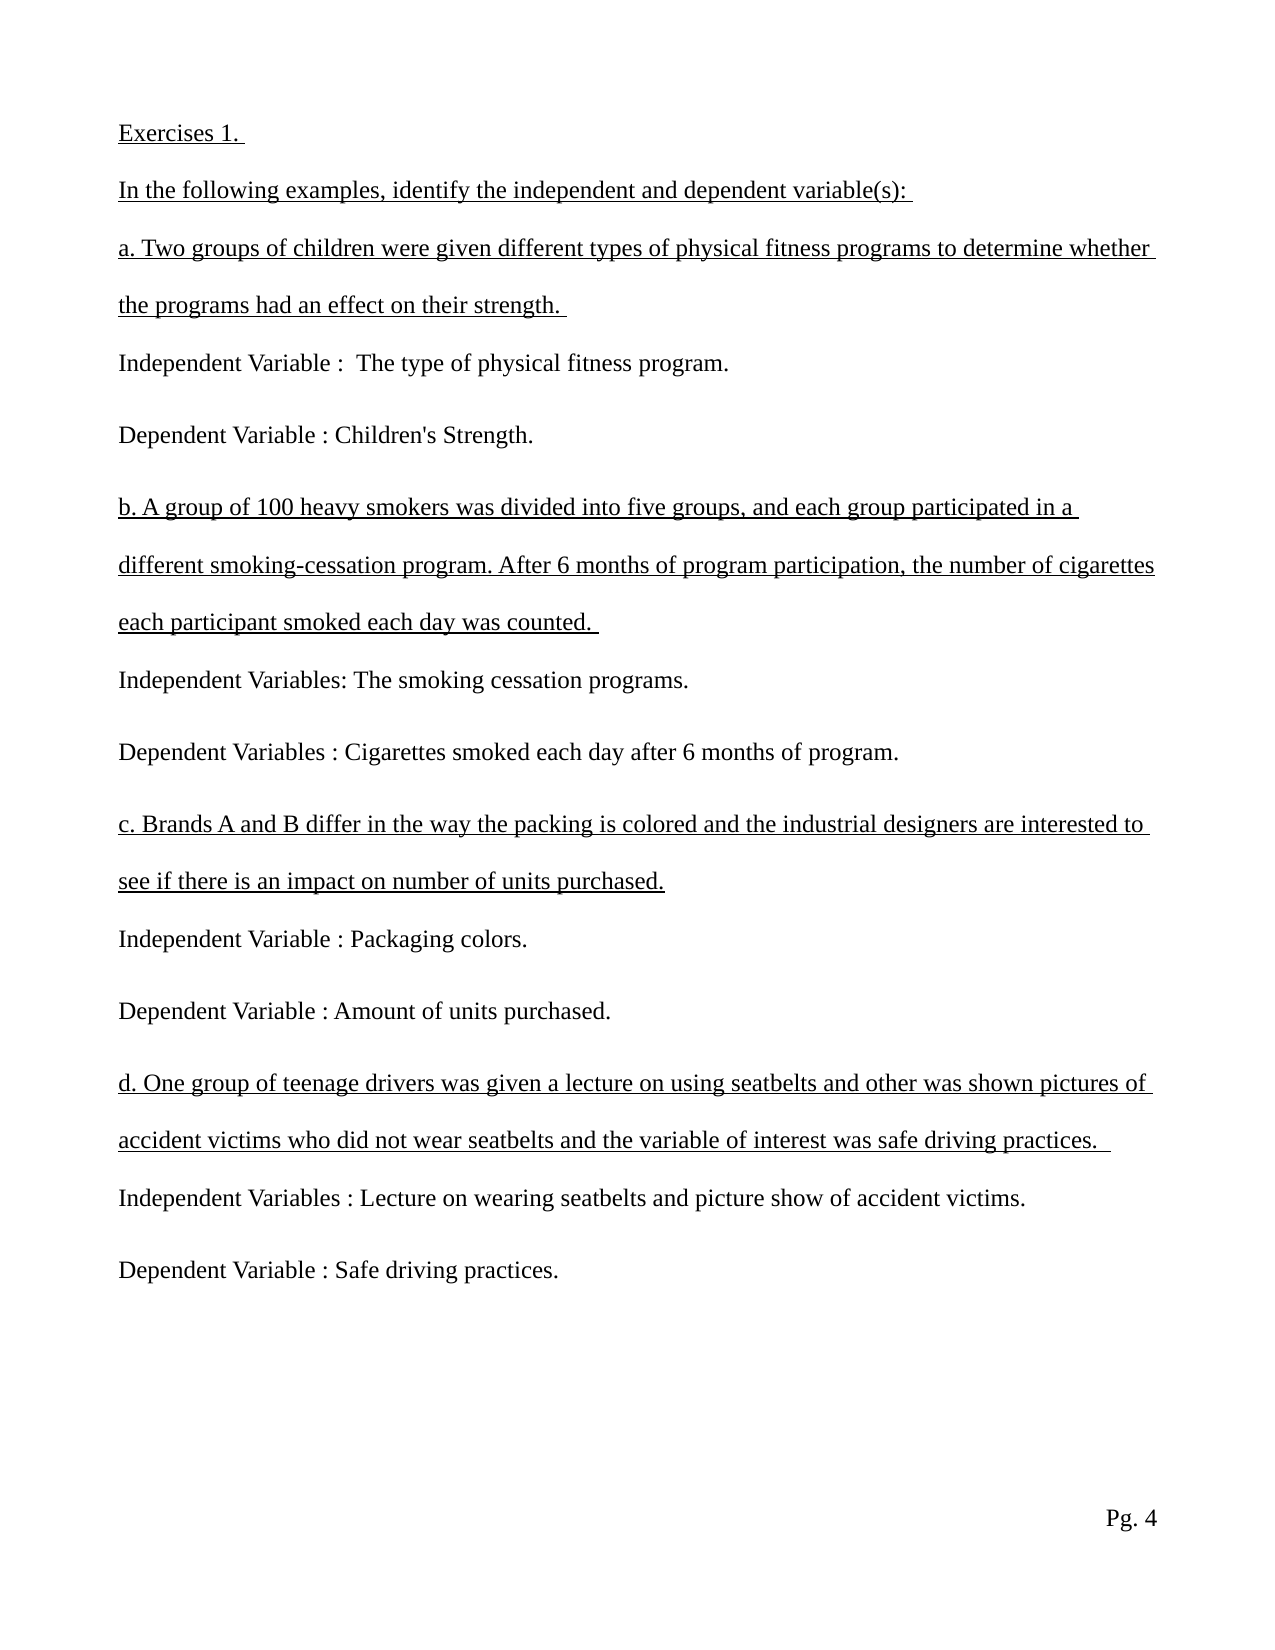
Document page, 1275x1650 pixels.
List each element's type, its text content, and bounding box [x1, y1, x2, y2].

text Dependent Variable : Amount of units purchased. [118, 996, 1157, 1025]
text d. One group of teenage drivers was given a lecture on using seatbelts and other was shown pictures of accident victims who did not wear seatbelts and the variable of interest was safe driving practices. [118, 1068, 1157, 1154]
text Dependent Variables : Cigarettes smoked each day after 6 months of program. [118, 737, 1157, 766]
text Dependent Variable : Children's Strength. [118, 420, 1157, 449]
text Independent Variable : Packaging colors. [118, 924, 1157, 953]
text Exercises 1. [118, 118, 1157, 147]
text Independent Variable : The type of physical fitness program. [118, 348, 1157, 377]
text Independent Variables: The smoking cessation programs. [118, 665, 1157, 693]
text In the following examples, identify the independent and dependent variable(s): [118, 176, 1157, 204]
text Dependent Variable : Safe driving practices. [118, 1255, 1157, 1284]
text b. A group of 100 heavy smokers was divided into five groups, and each group participated in a different smoking-cessation program. After 6 months of program participation, the number of cigarettes each participant smoked each day was counted. [118, 492, 1157, 636]
text c. Brands A and B differ in the way the packing is colored and the industrial designers are interested to see if there is an impact on number of units purchased. [118, 809, 1157, 895]
text Independent Variables : Lecture on wearing seatbelts and picture show of accident victims. [118, 1183, 1157, 1212]
text a. Two groups of children were given different types of physical fitness programs to determine whether the programs had an effect on their strength. [118, 233, 1157, 319]
